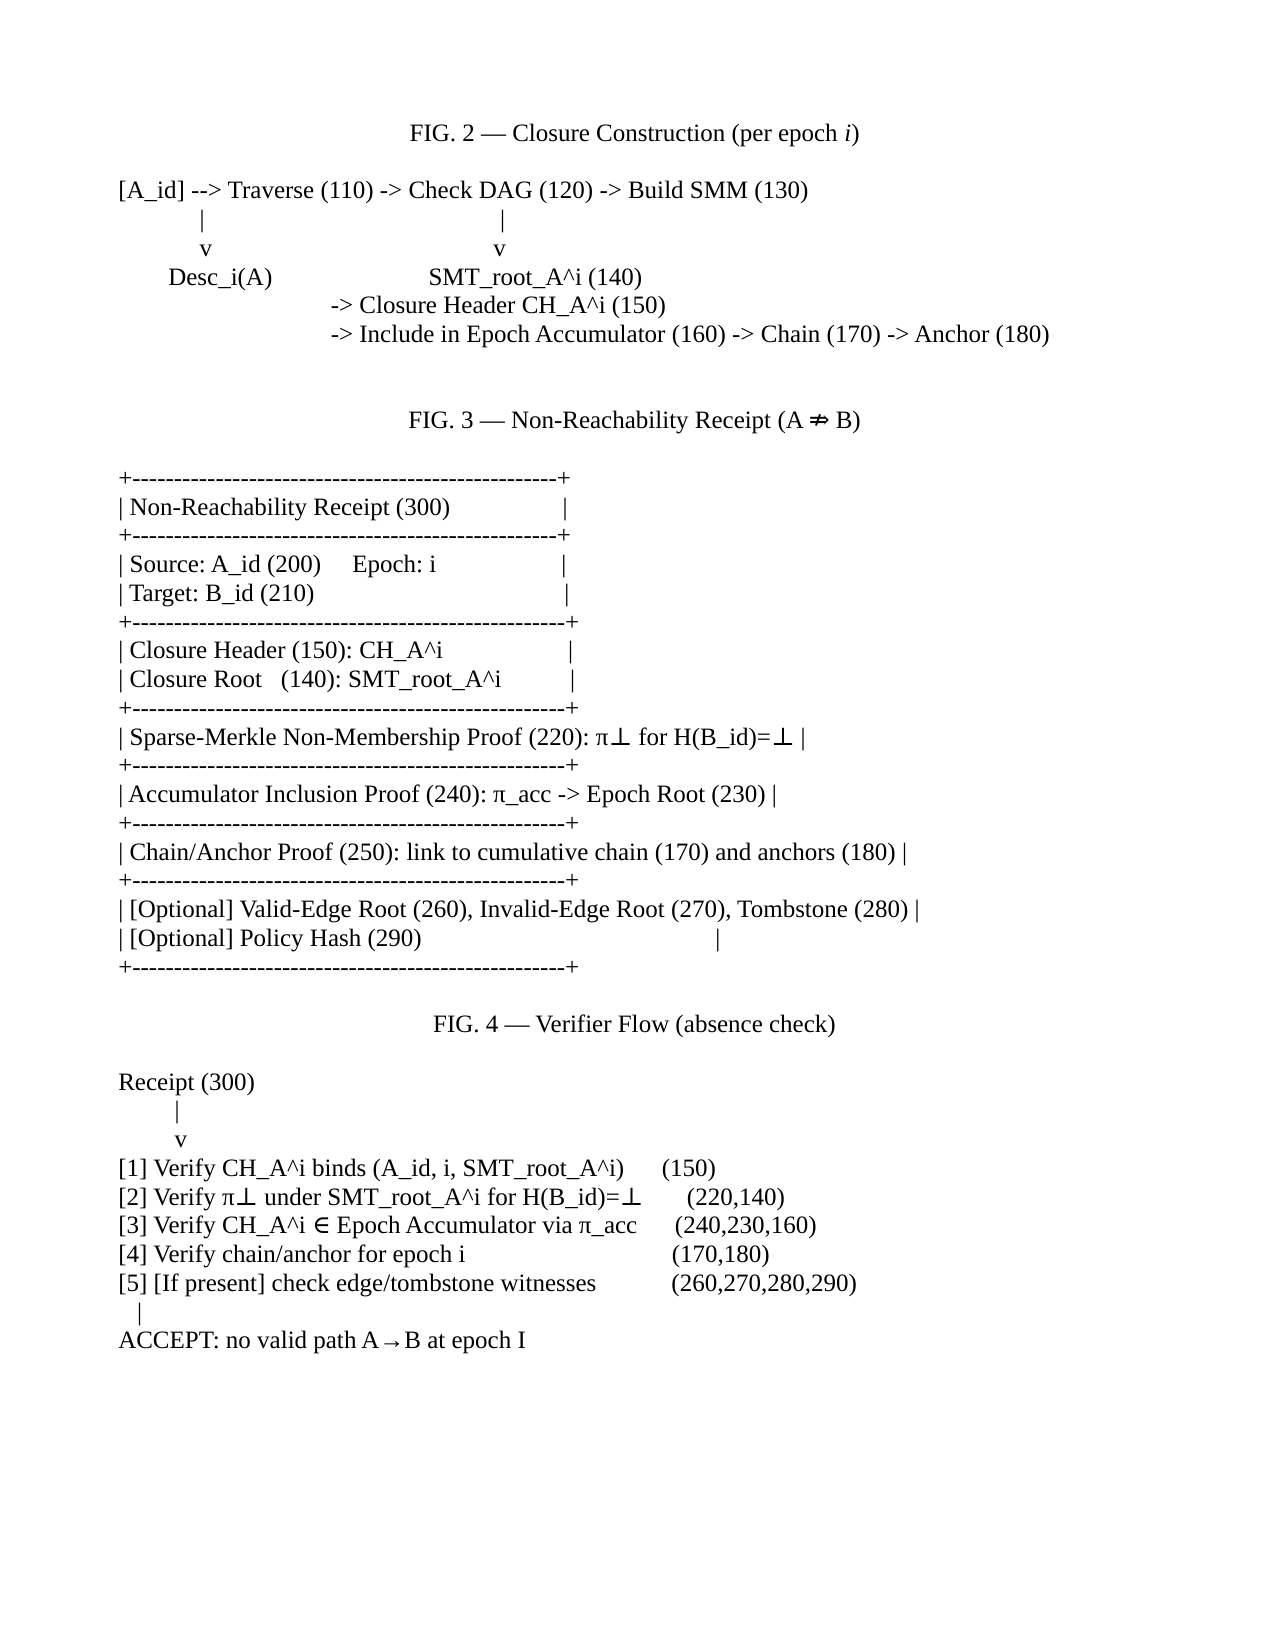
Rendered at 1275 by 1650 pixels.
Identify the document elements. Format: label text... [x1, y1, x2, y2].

text Receipt (300) | v [1] Verify CH_A^i binds (A_id, i, SMT_root_A^i) (150) [2] Verify π⊥ under SMT_root_A^i for H(B_id)=⊥ (220,140) [3] Verify CH_A^i ∈ Epoch Accumulator via π_acc (240,230,160) [4] Verify chain/anchor for epoch i (170,180) [5] [If present] check edge/tombstone witnesses (260,270,280,290) | ACCEPT: no valid path A→B at epoch I [118, 1067, 1157, 1354]
text FIG. 2 — Closure Construction (per epoch i) [118, 118, 1157, 147]
text [A_id] --> Traverse (110) -> Check DAG (120) -> Build SMM (130) | | v v Desc_i(A) SMT_root_A^i (140) -> Closure Header CH_A^i (150) -> Include in Epoch Accumulator (160) -> Chain (170) -> Anchor (180) [118, 176, 1157, 348]
text FIG. 4 — Verifier Flow (absence check) [118, 1009, 1157, 1038]
text FIG. 3 — Non-Reachability Receipt (A ⇏ B) [118, 406, 1157, 434]
text +---------------------------------------------------+ | Non-Reachability Receipt (300) | +---------------------------------------------------+ | Source: A_id (200) Epoch: i | | Target: B_id (210) | +----------------------------------------------------+ | Closure Header (150): CH_A^i | | Closure Root (140): SMT_root_A^i | +----------------------------------------------------+ | Sparse-Merkle Non-Membership Proof (220): π⊥ for H(B_id)=⊥ | +----------------------------------------------------+ | Accumulator Inclusion Proof (240): π_acc -> Epoch Root (230) | +----------------------------------------------------+ | Chain/Anchor Proof (250): link to cumulative chain (170) and anchors (180) | +----------------------------------------------------+ | [Optional] Valid-Edge Root (260), Invalid-Edge Root (270), Tombstone (280) | | [Optional] Policy Hash (290) | +----------------------------------------------------+ [118, 463, 1157, 981]
